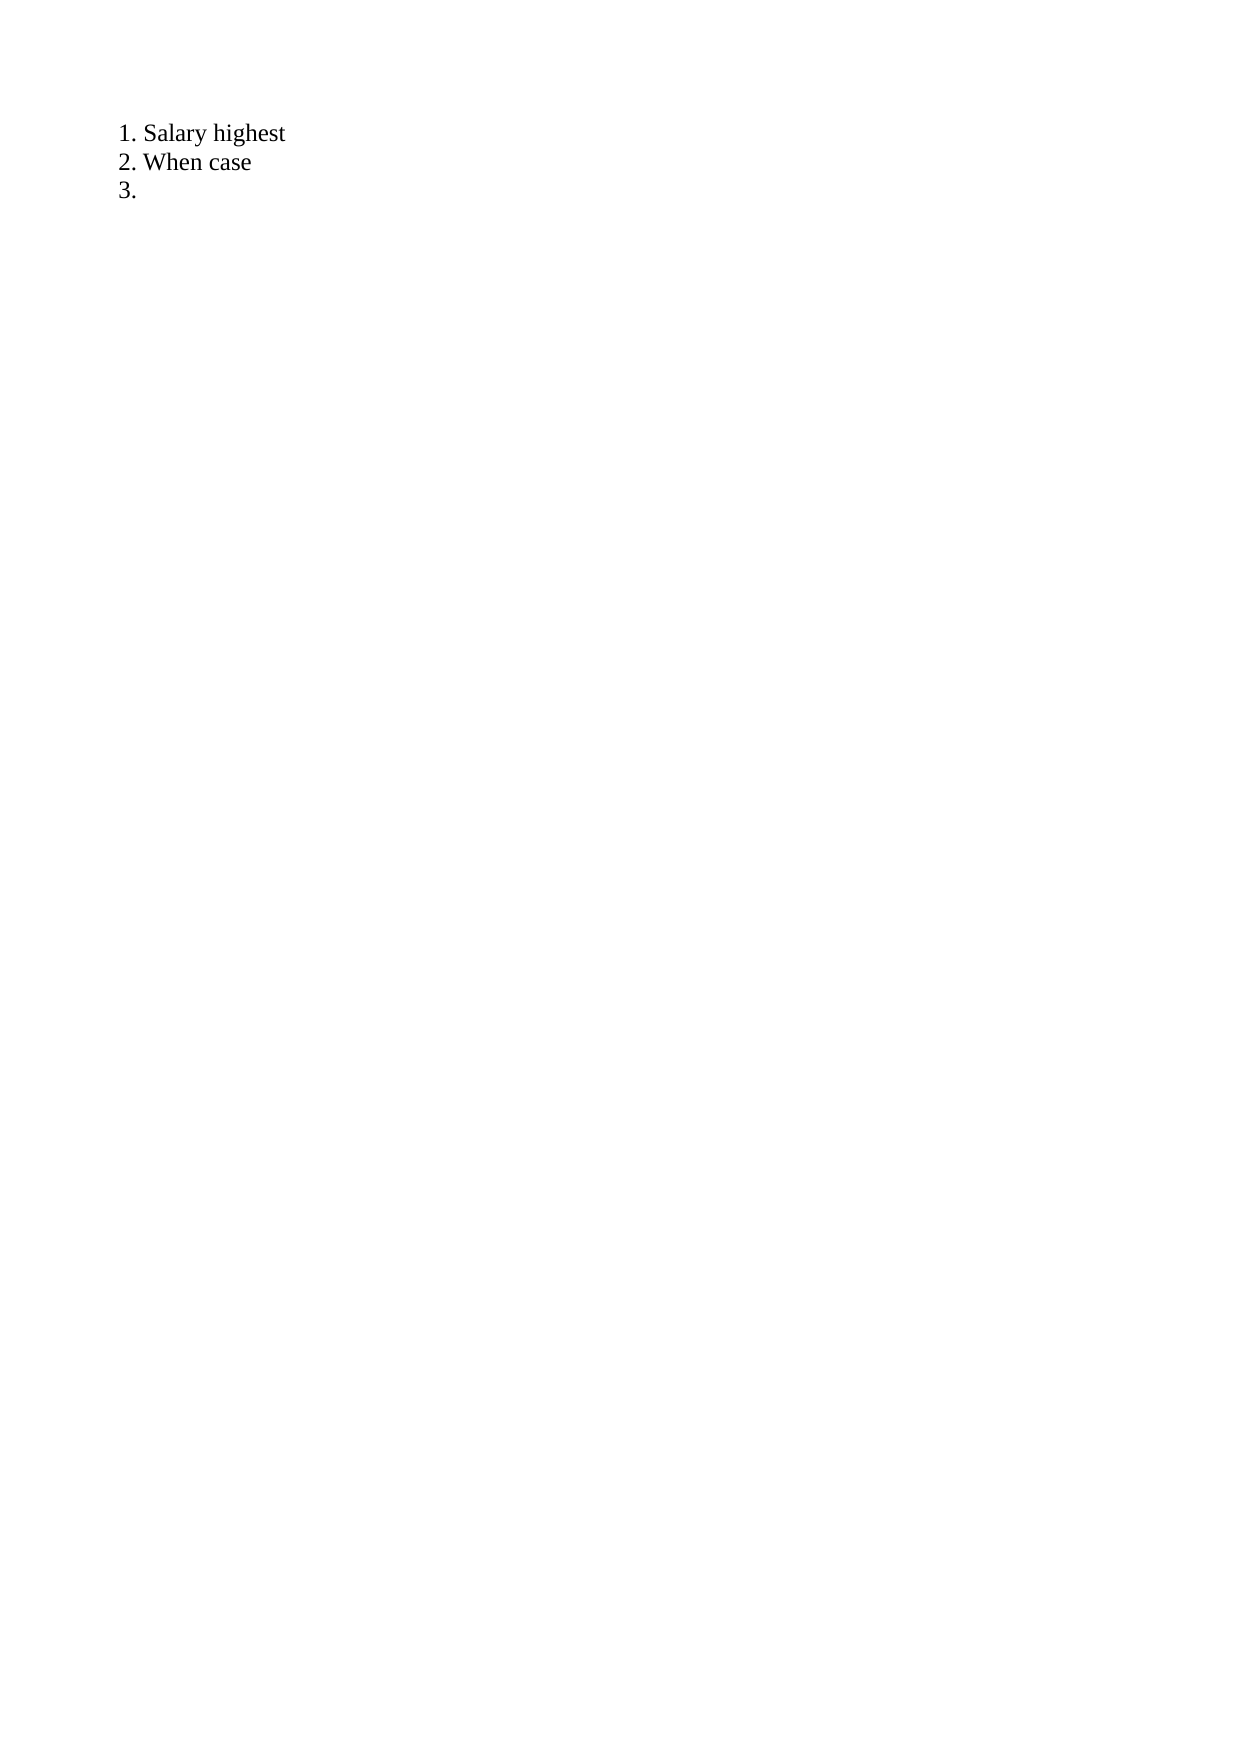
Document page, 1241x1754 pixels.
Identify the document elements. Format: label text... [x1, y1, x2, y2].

text 3. [118, 176, 1122, 204]
text 2. When case [118, 147, 1122, 176]
text 1. Salary highest [118, 118, 1122, 147]
